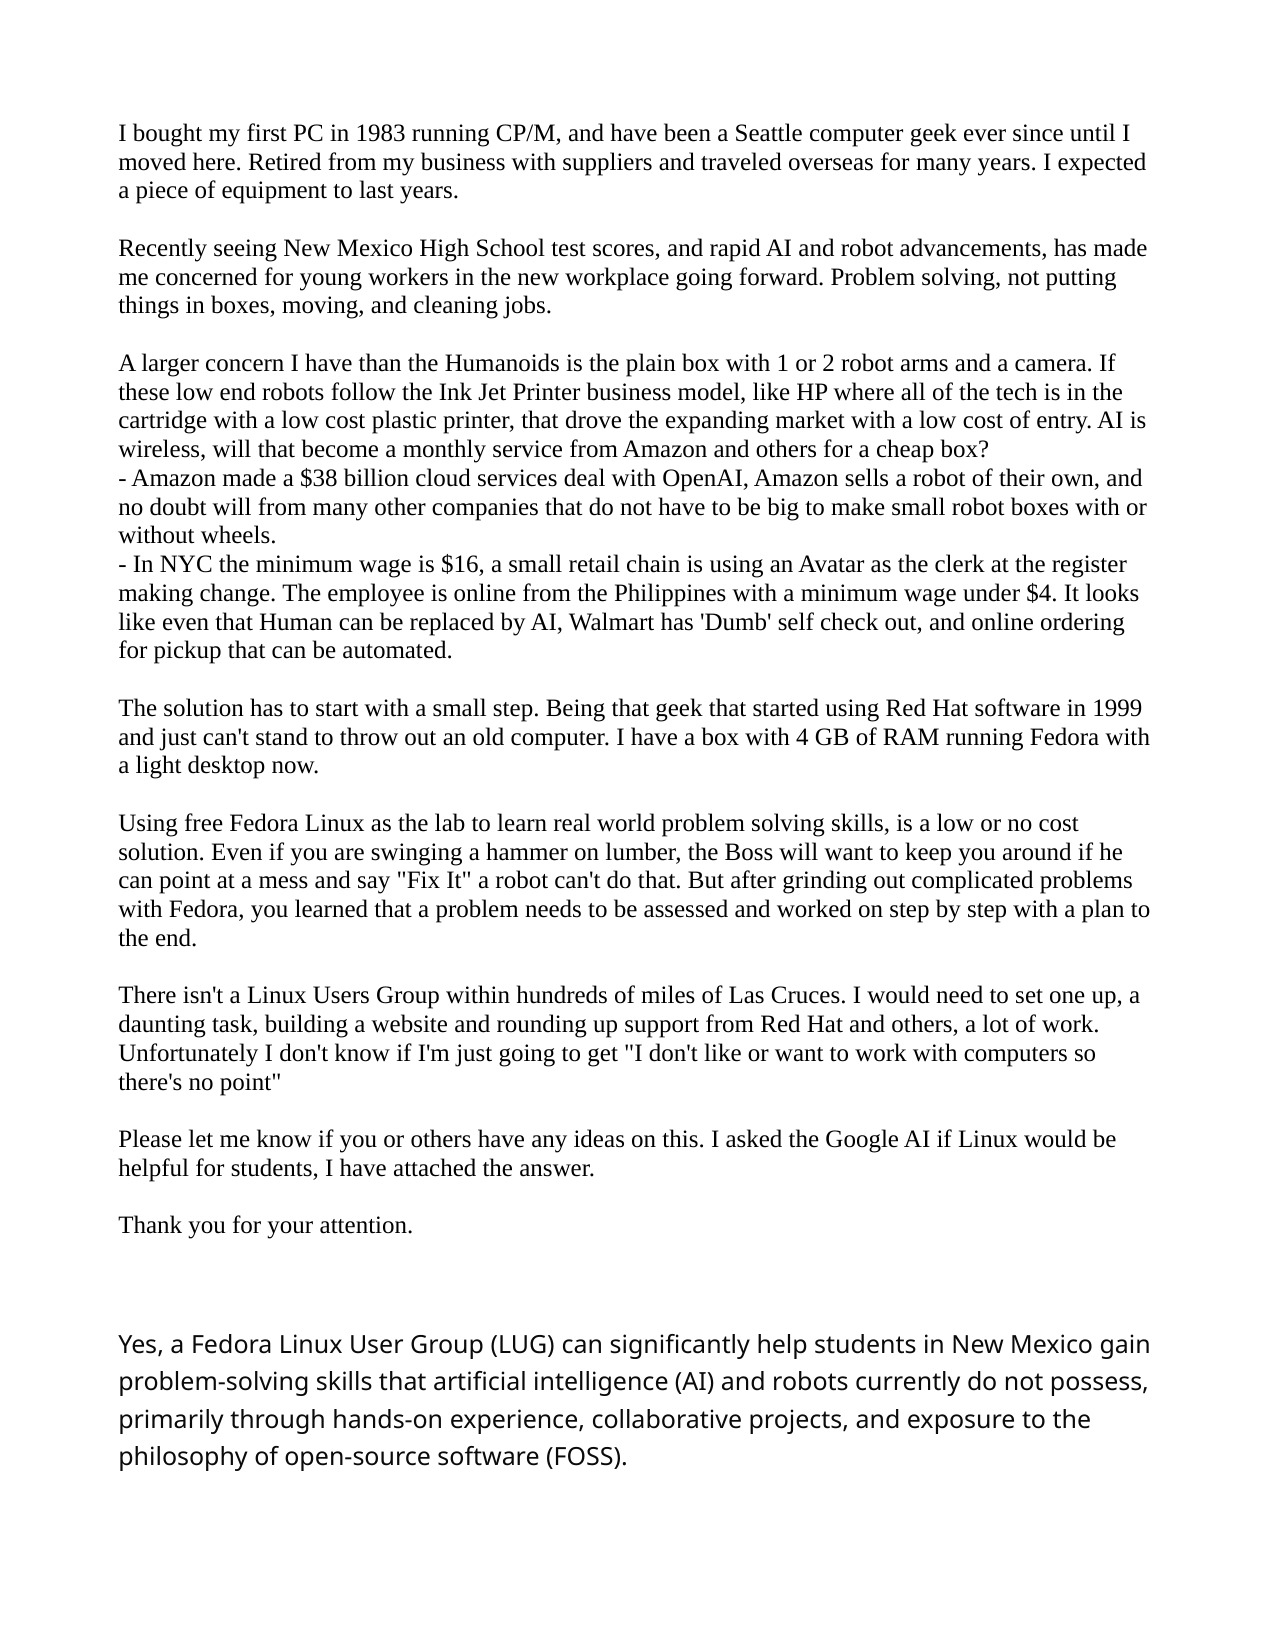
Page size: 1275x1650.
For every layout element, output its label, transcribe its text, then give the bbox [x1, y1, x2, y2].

text Please let me know if you or others have any ideas on this. I asked the Google AI if Linux would be helpful for students, I have attached the answer. [118, 1124, 1157, 1182]
text Recently seeing New Mexico High School test scores, and rapid AI and robot advancements, has made me concerned for young workers in the new workplace going forward. Problem solving, not putting things in boxes, moving, and cleaning jobs. [118, 233, 1157, 319]
text I bought my first PC in 1983 running CP/M, and have been a Seattle computer geek ever since until I moved here. Retired from my business with suppliers and traveled overseas for many years. I expected a piece of equipment to last years. [118, 118, 1157, 204]
text Yes, a Fedora Linux User Group (LUG) can significantly help students in New Mexico gain problem-solving skills that artificial intelligence (AI) and robots currently do not possess, primarily through hands-on experience, collaborative projects, and exposure to the philosophy of open-source software (FOSS). [118, 1323, 1157, 1473]
text The solution has to start with a small step. Being that geek that started using Red Hat software in 1999 and just can't stand to throw out an old computer. I have a box with 4 GB of RAM running Fedora with a light desktop now. [118, 693, 1157, 779]
text - In NYC the minimum wage is $16, a small retail chain is using an Avatar as the clerk at the register making change. The employee is online from the Philippines with a minimum wage under $4. It looks like even that Human can be replaced by AI, Walmart has 'Dumb' self check out, and online ordering for pickup that can be automated. [118, 549, 1157, 664]
text A larger concern I have than the Humanoids is the plain box with 1 or 2 robot arms and a camera. If these low end robots follow the Ink Jet Printer business model, like HP where all of the tech is in the cartridge with a low cost plastic printer, that drove the expanding market with a low cost of entry. AI is wireless, will that become a monthly service from Amazon and others for a cheap box? [118, 348, 1157, 463]
text There isn't a Linux Users Group within hundreds of miles of Las Cruces. I would need to set one up, a daunting task, building a website and rounding up support from Red Hat and others, a lot of work. Unfortunately I don't know if I'm just going to get "I don't like or want to work with computers so there's no point" [118, 981, 1157, 1096]
text - Amazon made a $38 billion cloud services deal with OpenAI, Amazon sells a robot of their own, and no doubt will from many other companies that do not have to be big to make small robot boxes with or without wheels. [118, 463, 1157, 549]
text Thank you for your attention. [118, 1211, 1157, 1239]
text Using free Fedora Linux as the lab to learn real world problem solving skills, is a low or no cost solution. Even if you are swinging a hammer on lumber, the Boss will want to keep you around if he can point at a mess and say "Fix It" a robot can't do that. But after grinding out complicated problems with Fedora, you learned that a problem needs to be assessed and worked on step by step with a plan to the end. [118, 808, 1157, 952]
